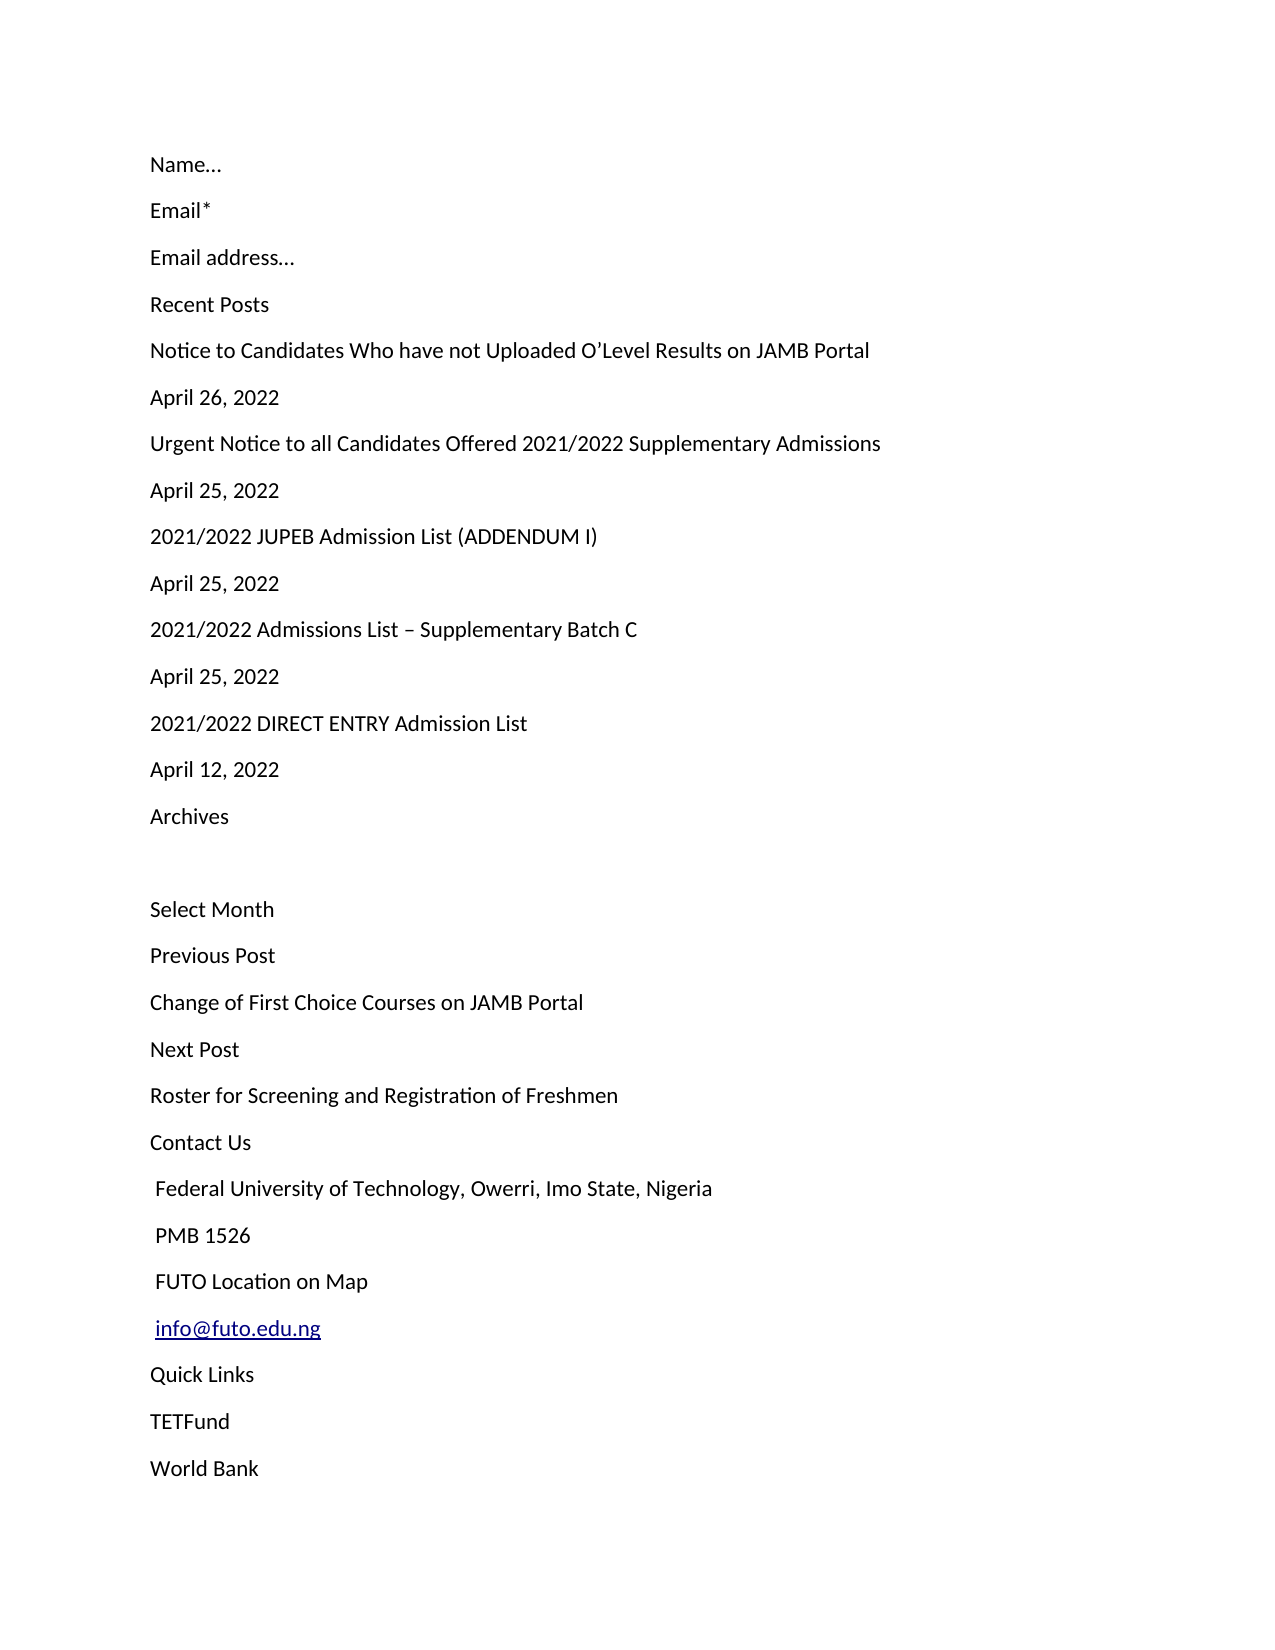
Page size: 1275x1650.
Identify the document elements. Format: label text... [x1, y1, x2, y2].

text Select Month [150, 895, 1125, 923]
text Quick Links [150, 1361, 1125, 1389]
text World Bank [150, 1454, 1125, 1482]
text Next Post [150, 1035, 1125, 1063]
text Urgent Notice to all Candidates Offered 2021/2022 Supplementary Admissions [150, 429, 1125, 457]
text info@futo.edu.ng [150, 1314, 1125, 1342]
text Roster for Screening and Registration of Freshmen [150, 1081, 1125, 1109]
text 2021/2022 Admissions List – Supplementary Batch C [150, 616, 1125, 644]
text April 26, 2022 [150, 383, 1125, 411]
text Previous Post [150, 942, 1125, 969]
text Email address… [150, 243, 1125, 271]
text April 12, 2022 [150, 755, 1125, 783]
text Name… [150, 150, 1125, 178]
text Email* [150, 197, 1125, 224]
text Contact Us [150, 1128, 1125, 1156]
text Notice to Candidates Who have not Uploaded O’Level Results on JAMB Portal [150, 336, 1125, 364]
text Change of First Choice Courses on JAMB Portal [150, 988, 1125, 1016]
text FUTO Location on Map [150, 1267, 1125, 1296]
text April 25, 2022 [150, 476, 1125, 504]
text Federal University of Technology, Owerri, Imo State, Nigeria [150, 1174, 1125, 1202]
text April 25, 2022 [150, 662, 1125, 690]
text April 25, 2022 [150, 569, 1125, 597]
text Recent Posts [150, 290, 1125, 318]
text PMB 1526 [150, 1221, 1125, 1249]
text Archives [150, 802, 1125, 830]
text 2021/2022 DIRECT ENTRY Admission List [150, 709, 1125, 737]
text 2021/2022 JUPEB Admission List (ADDENDUM I) [150, 522, 1125, 551]
text TETFund [150, 1407, 1125, 1435]
